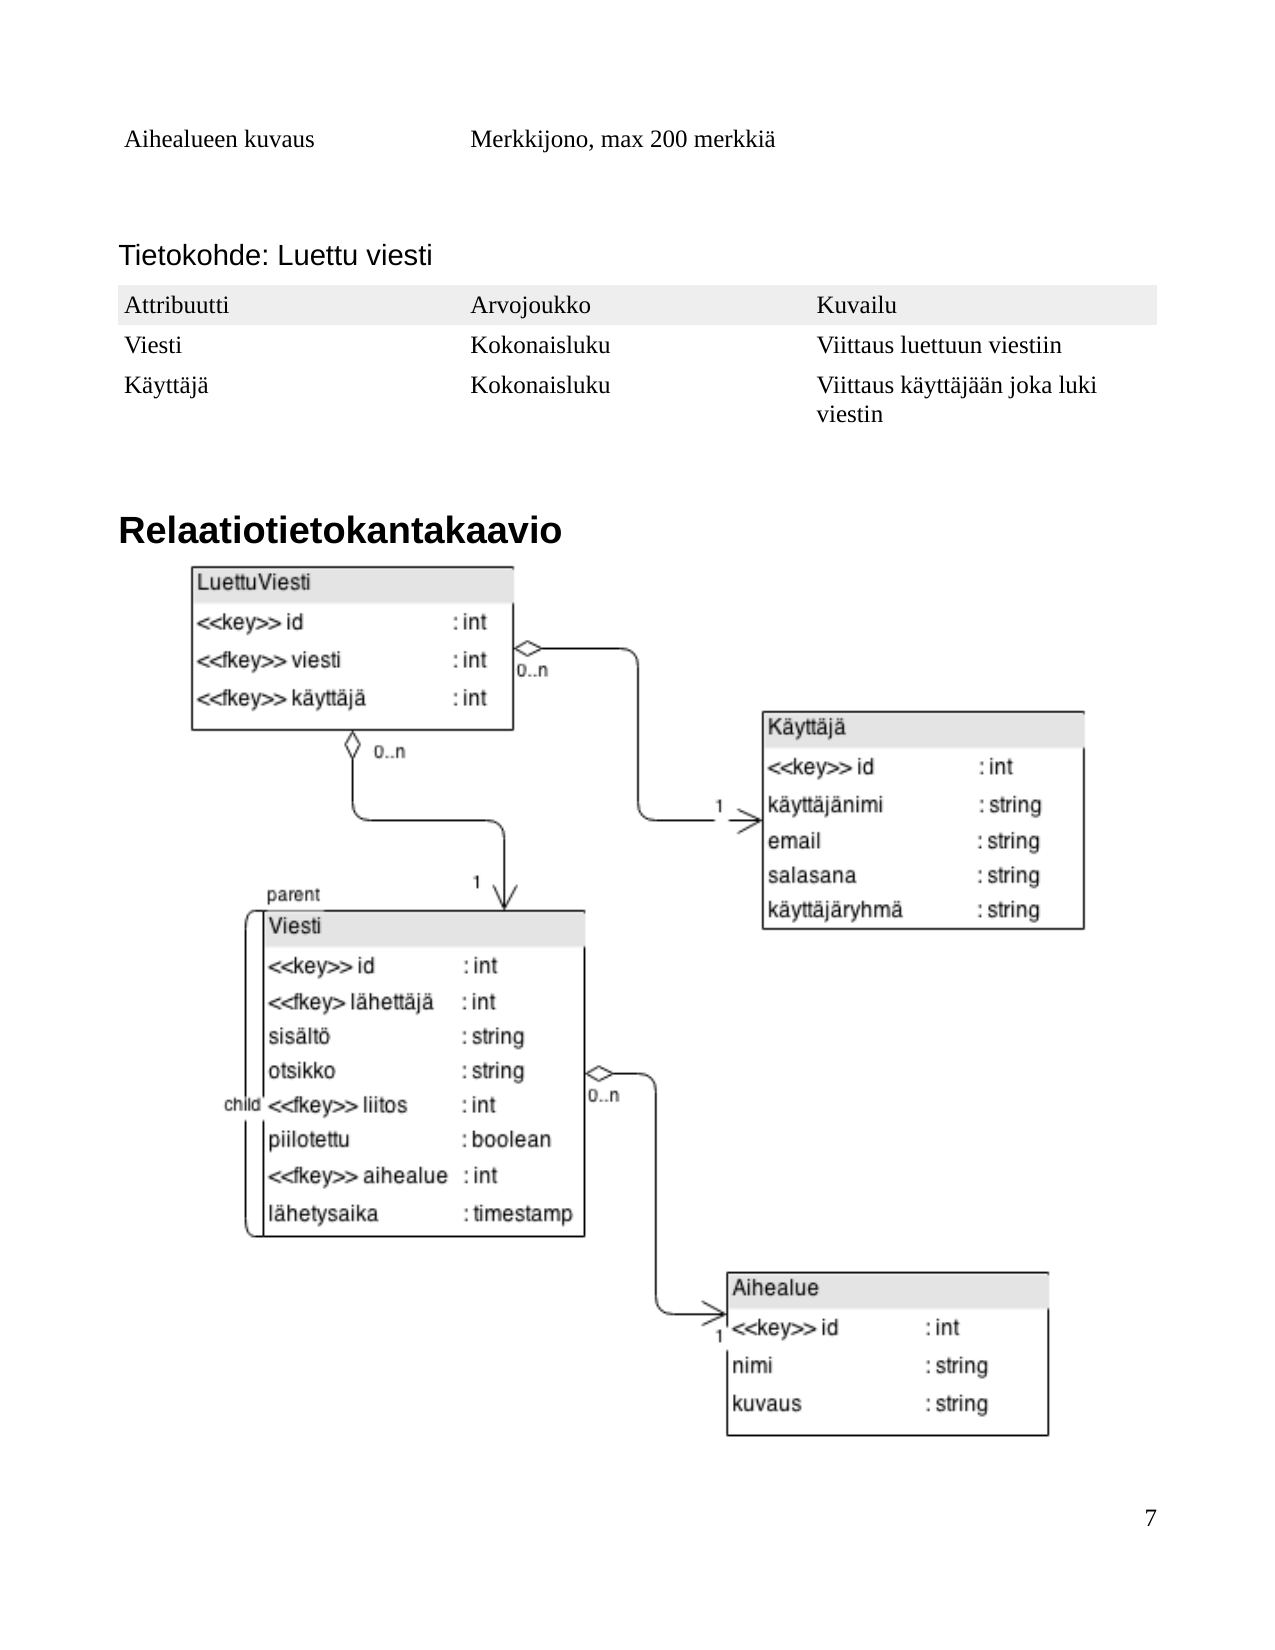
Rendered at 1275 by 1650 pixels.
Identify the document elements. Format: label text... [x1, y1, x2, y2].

table_cell Käyttäjä [118, 365, 464, 434]
table_header Attribuutti [118, 285, 464, 325]
table_header Kuvailu [811, 285, 1157, 325]
table_header Arvojoukko [464, 285, 811, 325]
table_cell Kokonaisluku [464, 365, 811, 434]
table_cell Viittaus luettuun viestiin [811, 325, 1157, 365]
subtitle Relaatiotietokantakaavio [118, 508, 1157, 552]
table_cell Viesti [118, 325, 464, 365]
table_cell Kokonaisluku [464, 325, 811, 365]
table_cell Viittaus käyttäjään joka luki viestin [811, 365, 1157, 434]
table_cell Aihealueen kuvaus [118, 118, 464, 164]
table_cell Merkkijono, max 200 merkkiä [464, 118, 811, 164]
picture [188, 564, 1087, 1444]
subtitle Tietokohde: Luettu viesti [118, 238, 1157, 272]
table_cell [811, 118, 1157, 164]
